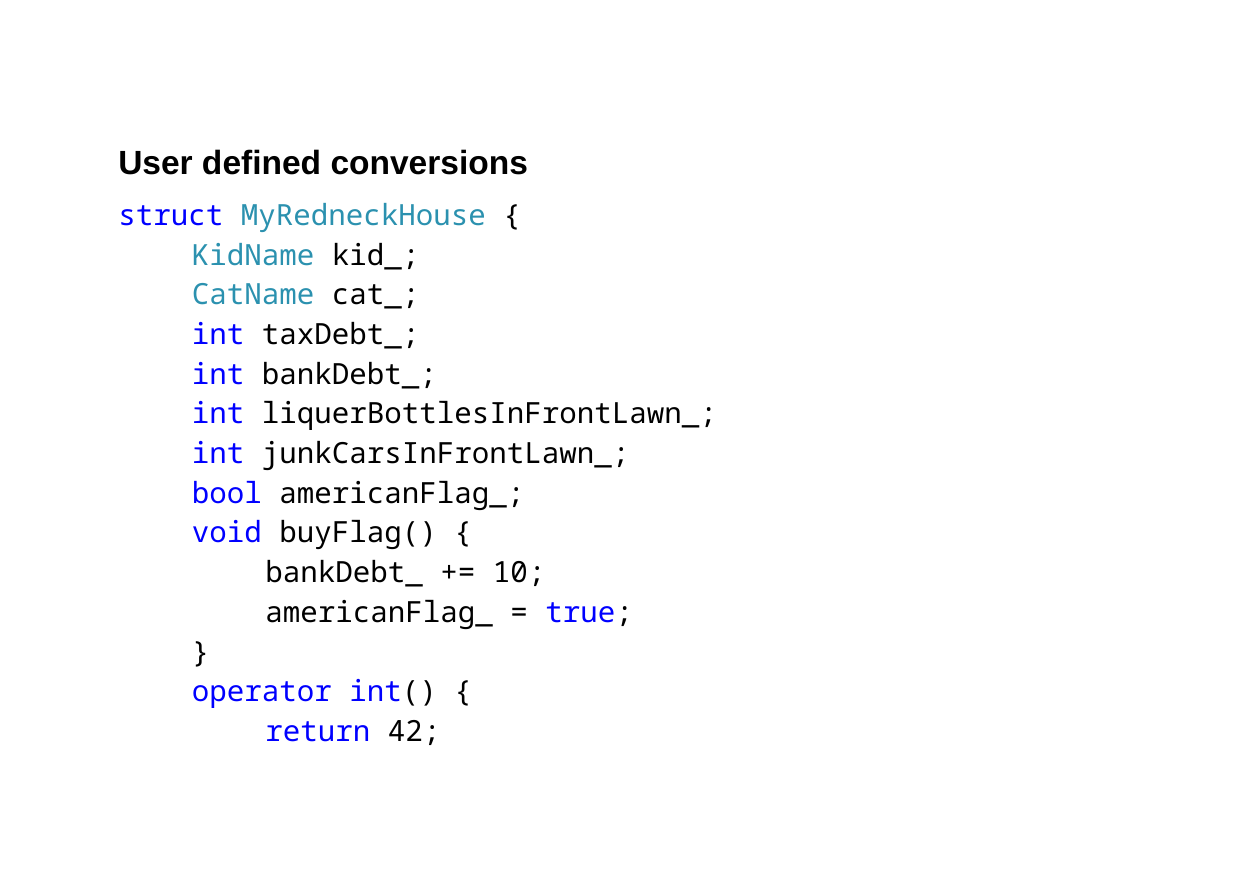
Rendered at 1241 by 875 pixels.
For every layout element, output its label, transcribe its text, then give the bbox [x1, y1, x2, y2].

text int bankDebt_; [118, 353, 1122, 393]
text americanFlag_ = true; [118, 591, 1122, 631]
text } [118, 631, 1122, 671]
subtitle User defined conversions [118, 143, 1122, 182]
text operator int() { [118, 671, 1122, 710]
text KidName kid_; [118, 234, 1122, 274]
text CatName cat_; [118, 274, 1122, 313]
text bool americanFlag_; [118, 472, 1122, 512]
text bankDebt_ += 10; [118, 551, 1122, 591]
text void buyFlag() { [118, 512, 1122, 551]
text int liquerBottlesInFrontLawn_; [118, 393, 1122, 432]
text int taxDebt_; [118, 313, 1122, 353]
text struct MyRedneckHouse { [118, 194, 1122, 234]
text int junkCarsInFrontLawn_; [118, 432, 1122, 472]
text return 42; [118, 710, 1122, 750]
